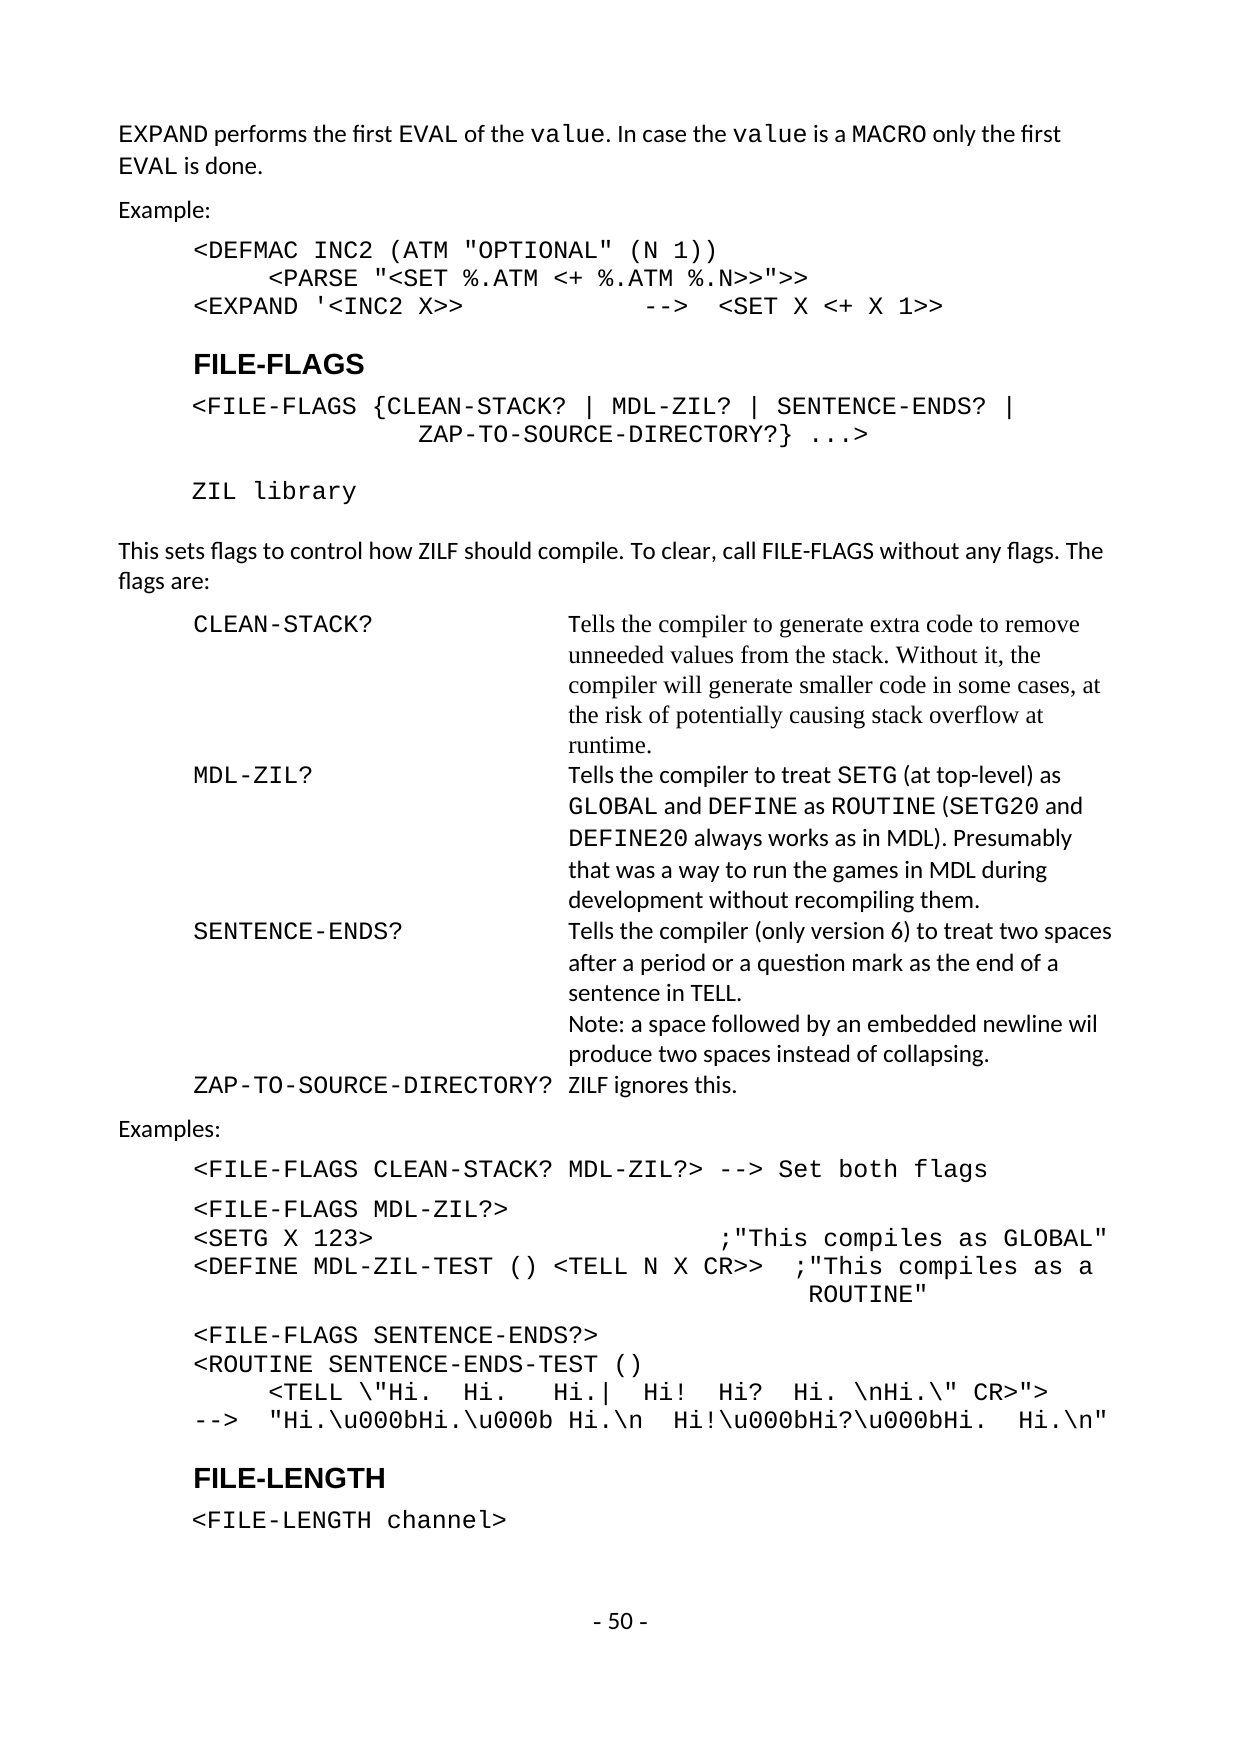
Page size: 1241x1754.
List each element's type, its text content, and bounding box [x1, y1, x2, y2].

text <FILE-FLAGS MDL-ZIL?> <SETG X 123> ;"This compiles as GLOBAL" <DEFINE MDL-ZIL-TEST () <TELL N X CR>> ;"This compiles as a ROUTINE" [118, 1197, 1122, 1310]
text EXPAND performs the first EVAL of the value. In case the value is a MACRO only the first EVAL is done. [118, 118, 1122, 182]
text <FILE-FLAGS {CLEAN-STACK? | MDL-ZIL? | SENTENCE-ENDS? | ZAP-TO-SOURCE-DIRECTORY?} ...> [192, 393, 1122, 450]
text This sets flags to control how ZILF should compile. To clear, call FILE-FLAGS without any flags. The flags are: [118, 535, 1122, 596]
text <DEFMAC INC2 (ATM "OPTIONAL" (N 1)) <PARSE "<SET %.ATM <+ %.ATM %.N>>">> <EXPAND '<INC2 X>> --> <SET X <+ X 1>> [118, 237, 1122, 322]
subtitle FILE-FLAGS [118, 347, 1122, 381]
subtitle FILE-LENGTH [118, 1461, 1122, 1495]
text Example: [118, 194, 1122, 225]
text ZIL library [192, 478, 1122, 507]
text <FILE-FLAGS SENTENCE-ENDS?> <ROUTINE SENTENCE-ENDS-TEST () <TELL \"Hi. Hi. Hi.| Hi! Hi? Hi. \nHi.\" CR>"> --> "Hi.\u000bHi.\u000b Hi.\n Hi!\u000bHi?\u000bHi. Hi.\n" [118, 1323, 1122, 1436]
text CLEAN-STACK? Tells the compiler to generate extra code to remove unneeded values from the stack. Without it, the compiler will generate smaller code in some cases, at the risk of potentially causing stack overflow at runtime. MDL-ZIL? Tells the compiler to treat SETG (at top-level) as GLOBAL and DEFINE as ROUTINE (SETG20 and DEFINE20 always works as in MDL). Presumably that was a way to run the games in MDL during development without recompiling them. SENTENCE-ENDS? Tells the compiler (only version 6) to treat two spaces after a period or a question mark as the end of a sentence in TELL. Note: a space followed by an embedded newline wil produce two spaces instead of collapsing. ZAP-TO-SOURCE-DIRECTORY? ZILF ignores this. [193, 608, 1122, 1101]
text Examples: [118, 1113, 1122, 1144]
text <FILE-LENGTH channel> [192, 1507, 1122, 1536]
text <FILE-FLAGS CLEAN-STACK? MDL-ZIL?> --> Set both flags [118, 1156, 1122, 1184]
